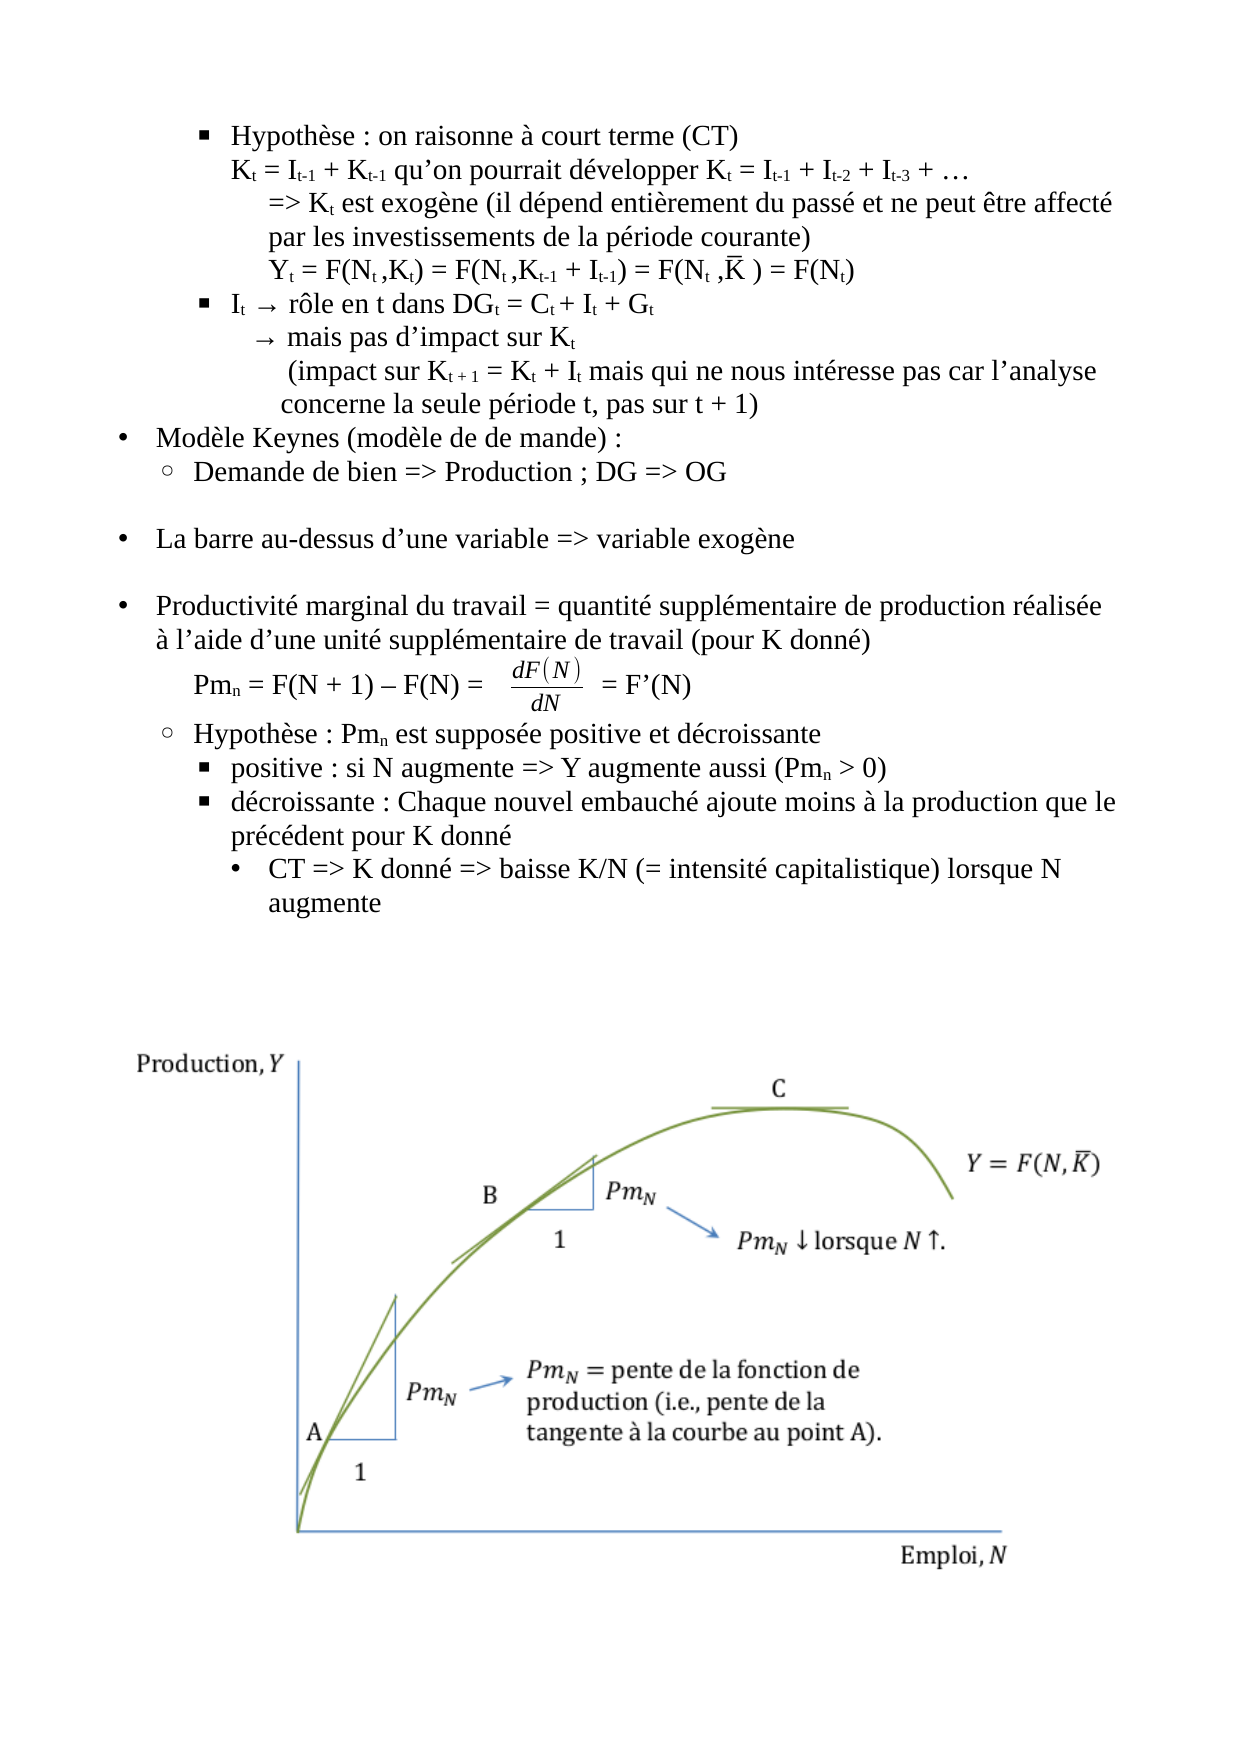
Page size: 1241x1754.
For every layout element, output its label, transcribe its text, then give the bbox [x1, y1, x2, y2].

list Yt = F(Nt ,Kt) = F(Nt ,Kt-1 + It-1) = F(Nt ,K̅ ) = F(Nt) [231, 252, 1122, 286]
list La barre au-dessus d’une variable => variable exogène [118, 521, 1122, 555]
list Productivité marginal du travail = quantité supplémentaire de production réalisée à l’aide d’une unité supplémentaire de travail (pour K donné) [118, 588, 1122, 655]
list positive : si N augmente => Y augmente aussi (Pmn > 0) [193, 750, 1122, 784]
list Pmn = F(N + 1) – F(N) = = F’(N) [156, 655, 1122, 717]
text → mais pas d’impact sur Kt [118, 319, 1122, 353]
text (impact sur Kt + 1 = Kt + It mais qui ne nous intéresse pas car l’analyse concerne la seule période t, pas sur t + 1) [118, 353, 1122, 420]
list Hypothèse : on raisonne à court terme (CT) [193, 118, 1122, 152]
list CT => K donné => baisse K/N (= intensité capitalistique) lorsque N augmente [231, 851, 1122, 918]
list => Kt est exogène (il dépend entièrement du passé et ne peut être affecté par les investissements de la période courante) [231, 185, 1122, 252]
picture [118, 1032, 1123, 1579]
list Demande de bien => Production ; DG => OG [156, 454, 1122, 487]
list It → rôle en t dans DGt = Ct + It + Gt [193, 286, 1122, 319]
list Modèle Keynes (modèle de de mande) : [118, 420, 1122, 454]
list Hypothèse : Pmn est supposée positive et décroissante [156, 717, 1122, 750]
list décroissante : Chaque nouvel embauché ajoute moins à la production que le précédent pour K donné [193, 784, 1122, 851]
list Kt = It-1 + Kt-1 qu’on pourrait développer Kt = It-1 + It-2 + It-3 + … [193, 152, 1122, 185]
